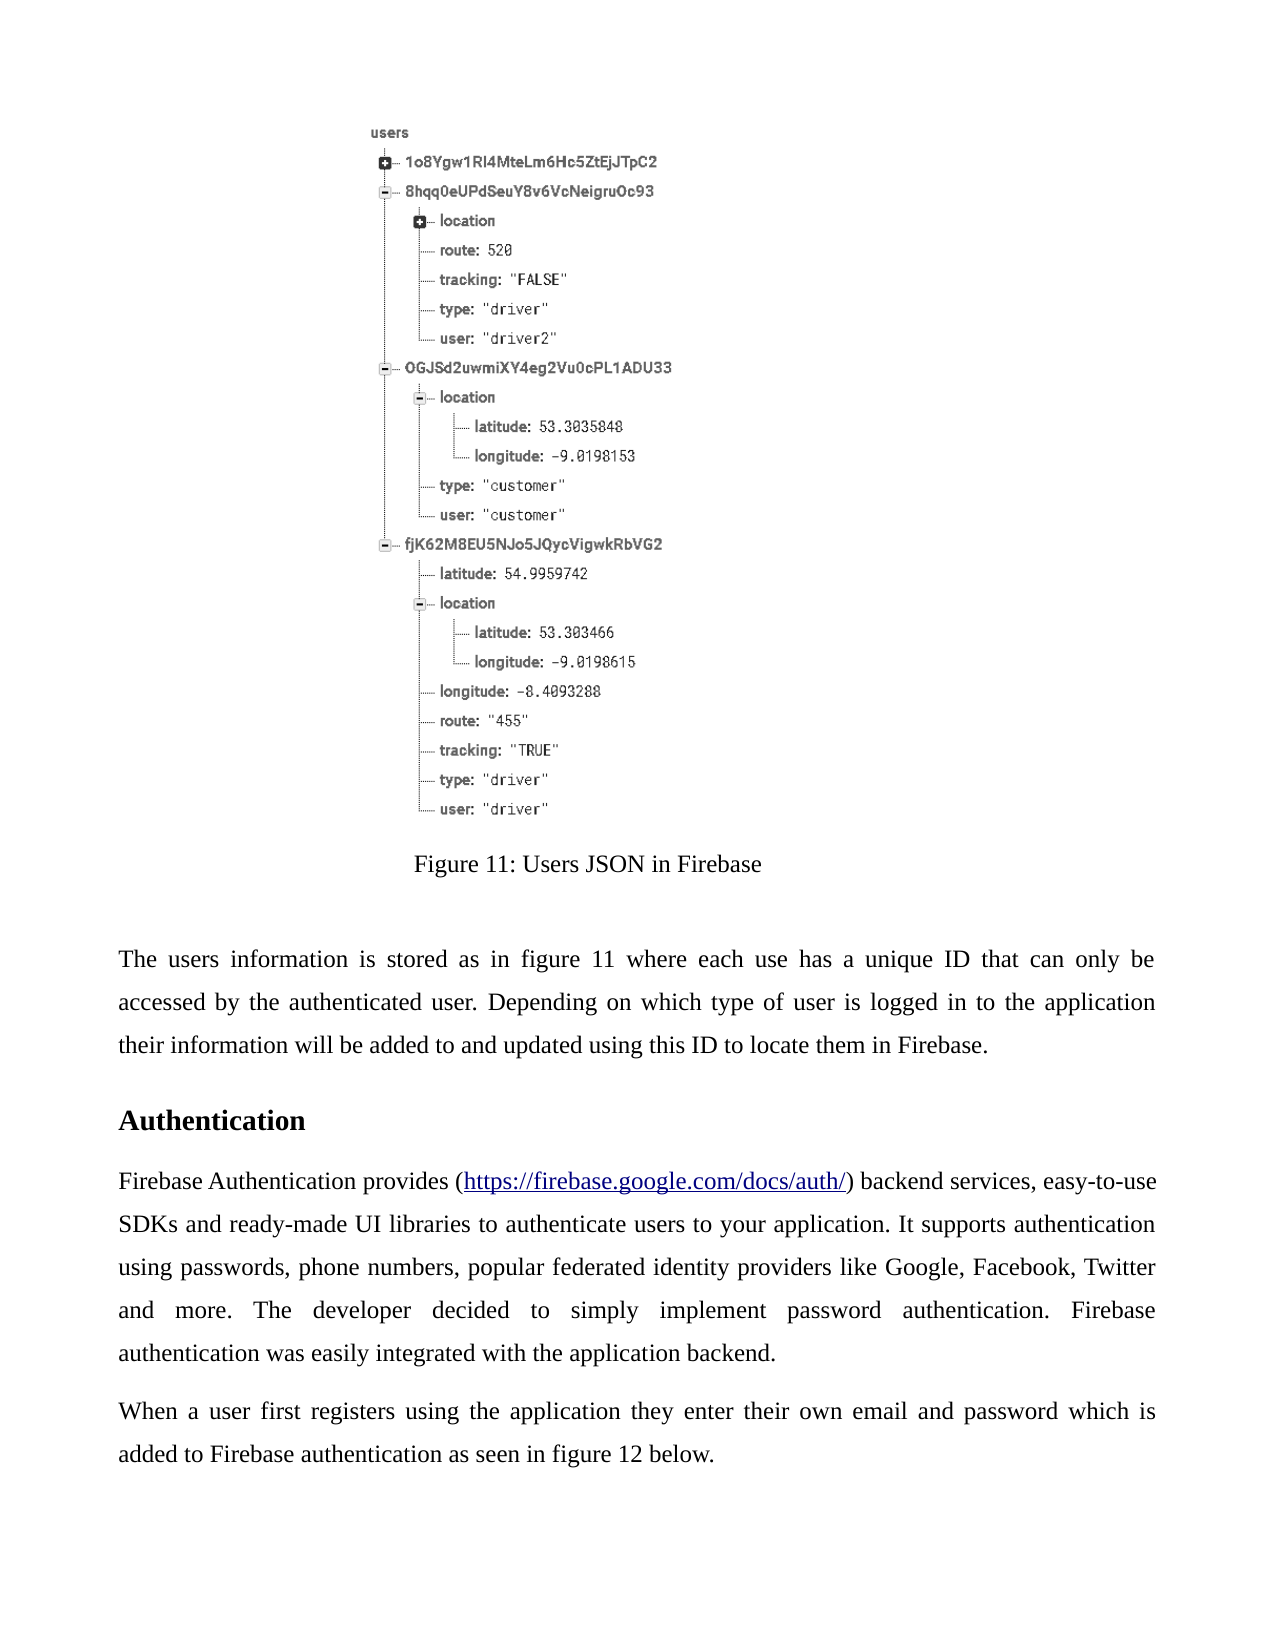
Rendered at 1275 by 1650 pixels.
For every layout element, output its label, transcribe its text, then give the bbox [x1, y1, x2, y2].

picture [362, 118, 913, 845]
text When a user first registers using the application they enter their own email and password which is added to Firebase authentication as seen in figure 12 below. [118, 1396, 1157, 1468]
text The users information is stored as in figure 11 where each use has a unique ID that can only be accessed by the authenticated user. Depending on which type of user is logged in to the application their information will be added to and updated using this ID to locate them in Firebase. [118, 944, 1157, 1059]
text Firebase Authentication provides (https://firebase.google.com/docs/auth/) backend services, easy-to-use SDKs and ready-made UI libraries to authenticate users to your application. It supports authentication using passwords, phone numbers, popular federated identity providers like Google, Facebook, Twitter and more. The developer decided to simply implement password authentication. Firebase authentication was easily integrated with the application backend. [118, 1166, 1157, 1367]
subtitle Authentication [118, 1103, 1157, 1137]
text Figure 11: Users JSON in Firebase [118, 118, 1157, 878]
